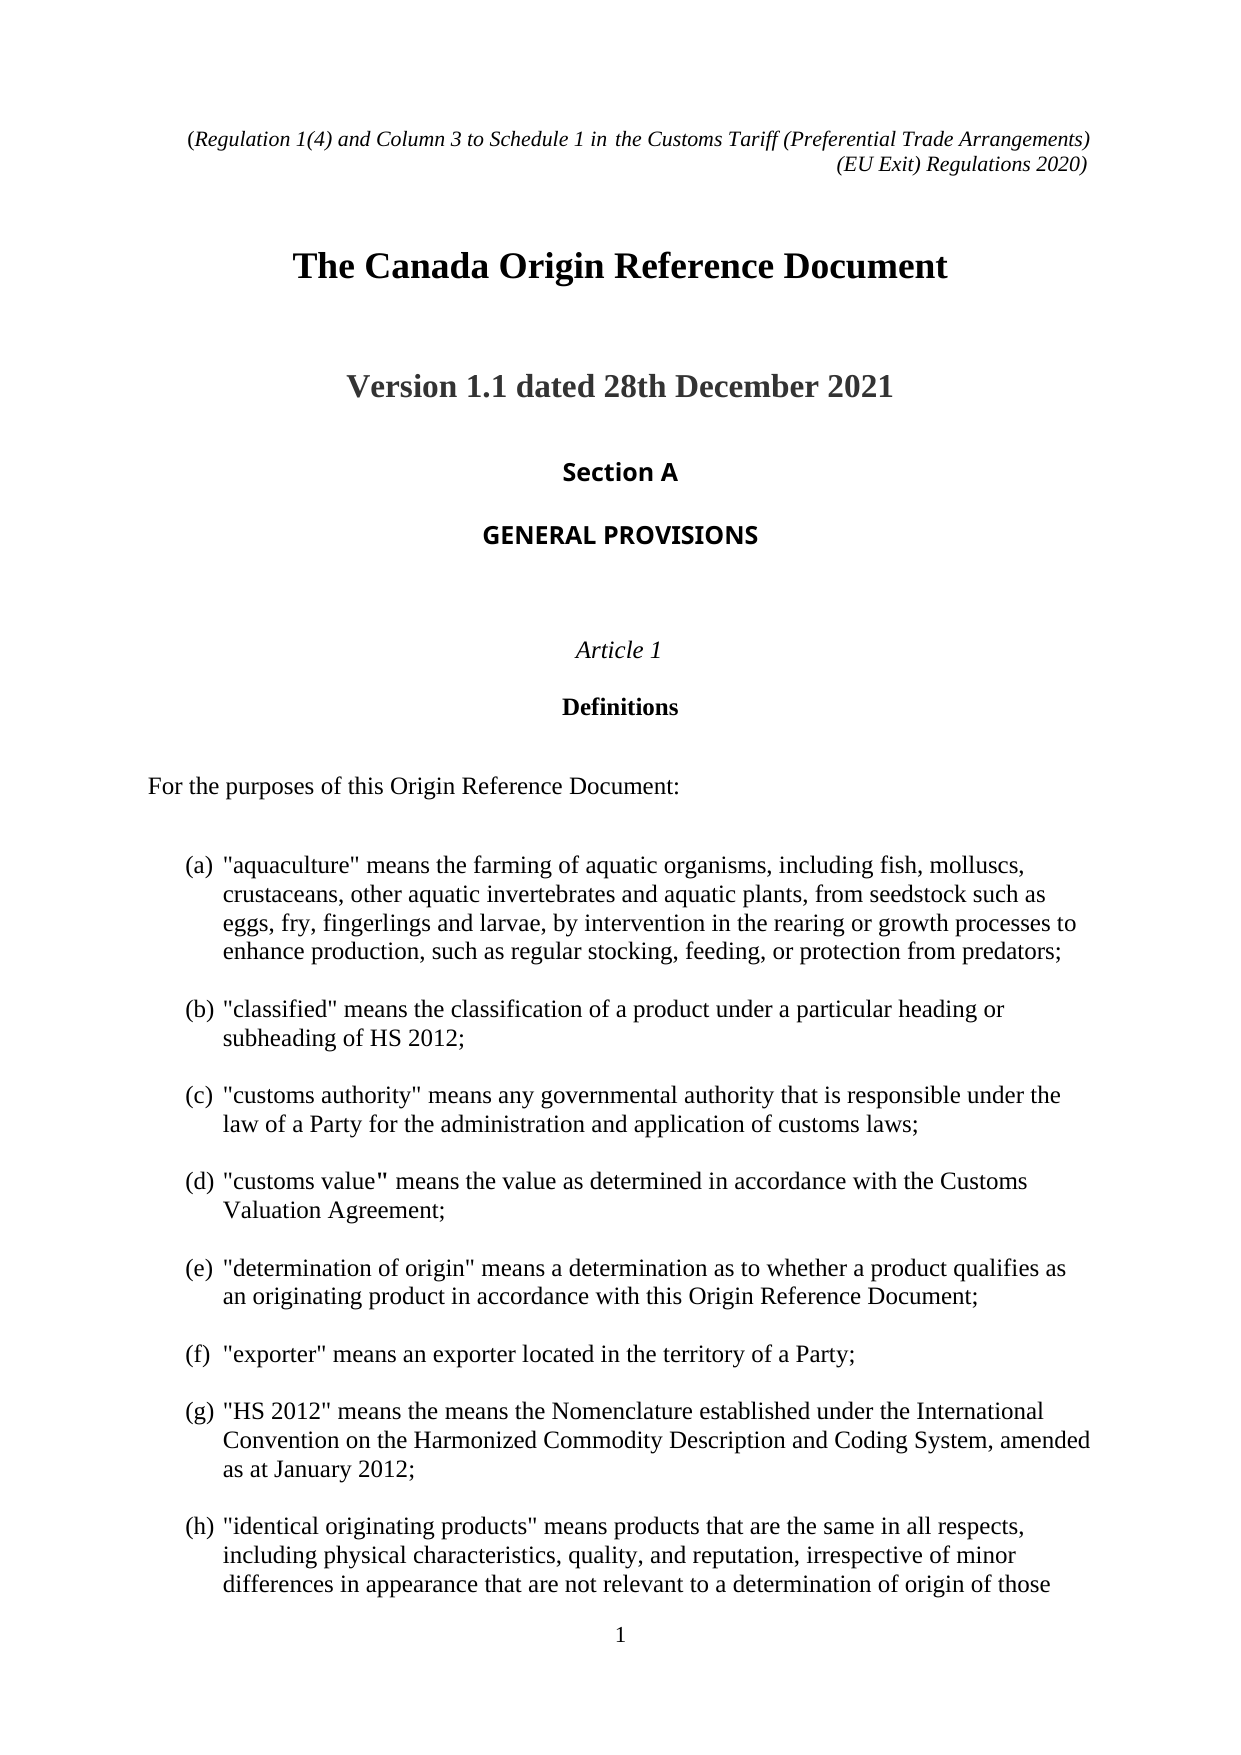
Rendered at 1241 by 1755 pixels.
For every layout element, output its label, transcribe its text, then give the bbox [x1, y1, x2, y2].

list "customs authority" means any governmental authority that is responsible under the law of a Party for the administration and application of customs laws; [185, 1080, 1093, 1138]
list "determination of origin" means a determination as to whether a product qualifies as an originating product in accordance with this Origin Reference Document; [185, 1253, 1093, 1310]
text Version 1.1 dated 28th December 2021 [148, 366, 1093, 404]
list "classified" means the classification of a product under a particular heading or subheading of HS 2012; [185, 994, 1093, 1051]
text GENERAL PROVISIONS [148, 518, 1093, 552]
text (Regulation 1(4) and Column 3 to Schedule 1 in the Customs Tariff (Preferential Trade Arrangements) (EU Exit) Regulations 2020) [148, 126, 1093, 176]
text Definitions [148, 692, 1093, 721]
text Section A [148, 455, 1093, 489]
list "exporter" means an exporter located in the territory of a Party; [185, 1339, 1093, 1368]
list "HS 2012" means the means the Nomenclature established under the International Convention on the Harmonized Commodity Description and Coding System, amended as at January 2012; [185, 1396, 1093, 1483]
list "customs value" means the value as determined in accordance with the Customs Valuation Agreement; [185, 1166, 1093, 1224]
text The Canada Origin Reference Document [148, 244, 1093, 287]
list "aquaculture" means the farming of aquatic organisms, including fish, molluscs, crustaceans, other aquatic invertebrates and aquatic plants, from seedstock such as eggs, fry, fingerlings and larvae, by intervention in the rearing or growth processes to enhance production, such as regular stocking, feeding, or protection from predators; [185, 850, 1093, 965]
text Article 1 [148, 635, 1093, 663]
list "identical originating products" means products that are the same in all respects, including physical characteristics, quality, and reputation, irrespective of minor differences in appearance that are not relevant to a determination of origin of those [185, 1511, 1093, 1598]
text For the purposes of this Origin Reference Document: [148, 771, 1093, 800]
